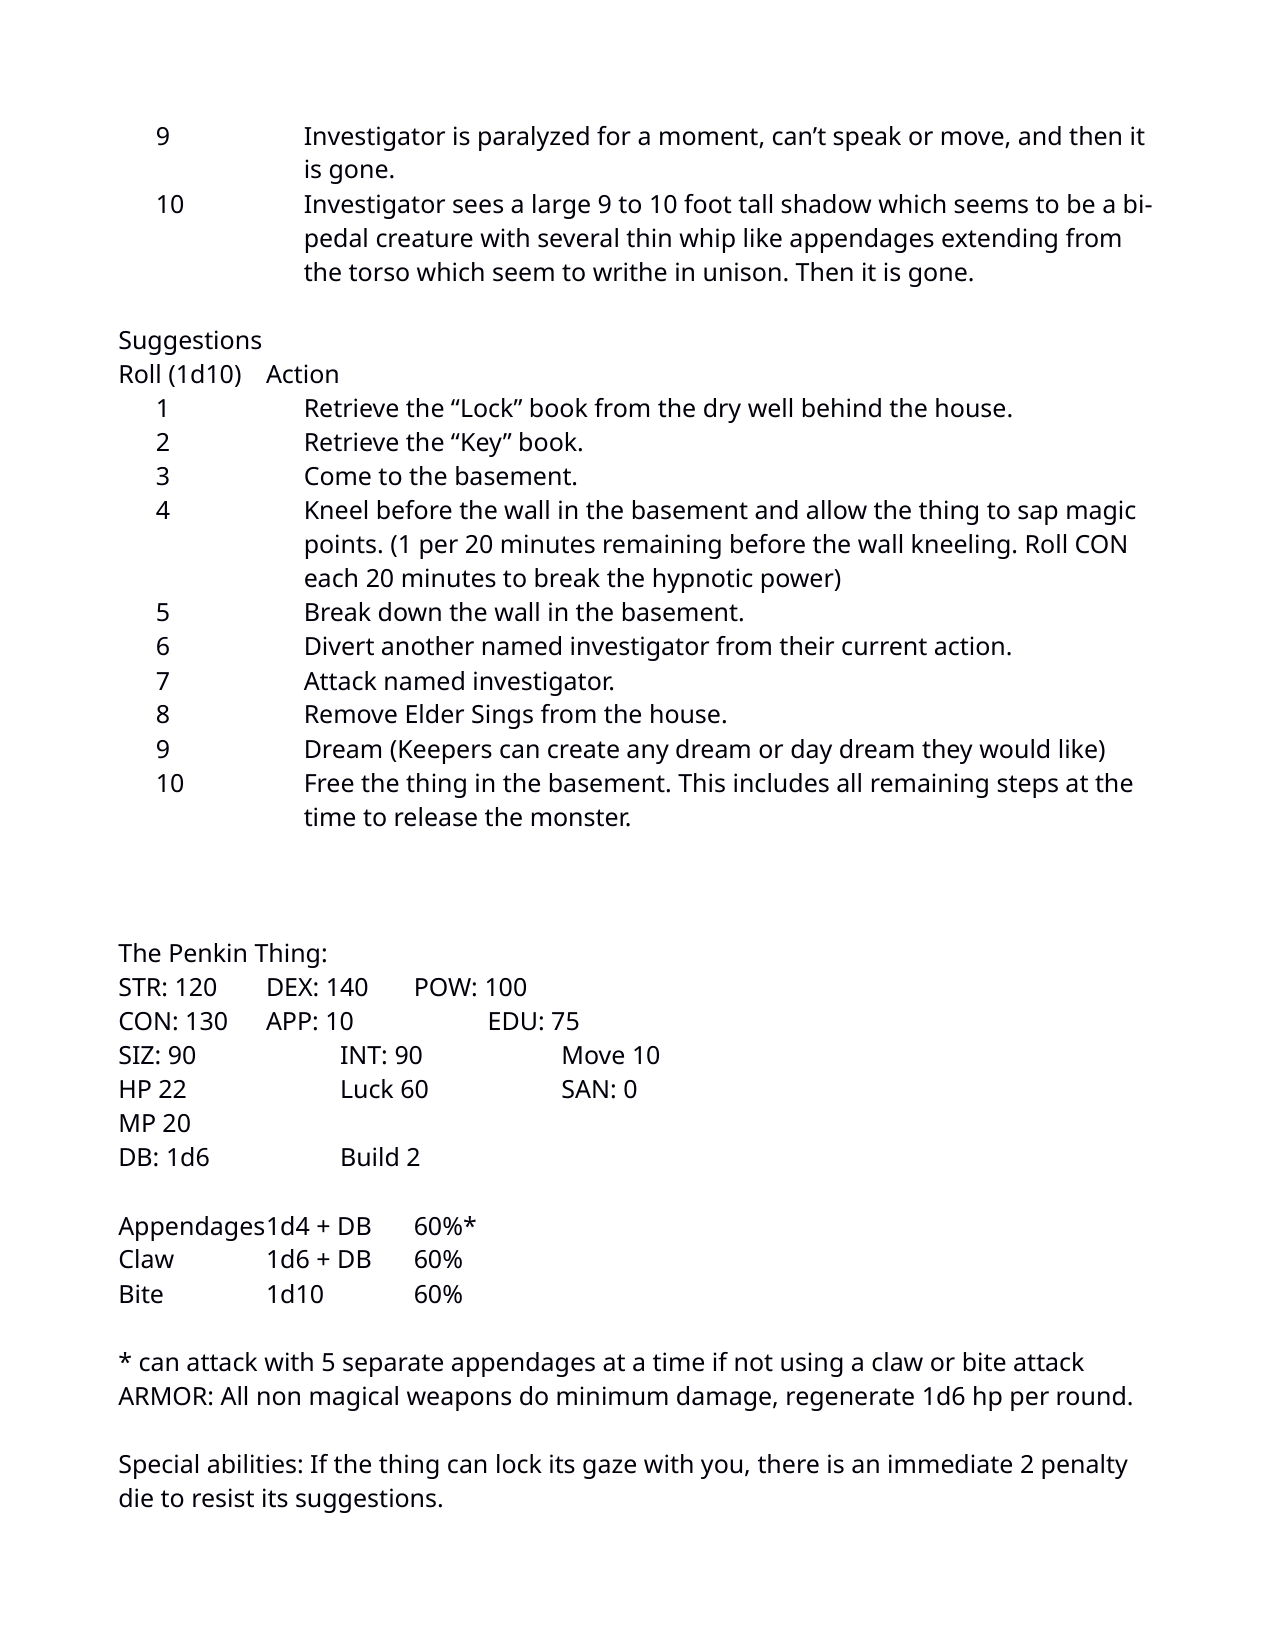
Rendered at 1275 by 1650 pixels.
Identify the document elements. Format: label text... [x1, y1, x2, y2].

list Investigator is paralyzed for a moment, can’t speak or move, and then it is gone. [156, 118, 1157, 186]
list Kneel before the wall in the basement and allow the thing to sap magic points. (1 per 20 minutes remaining before the wall kneeling. Roll CON each 20 minutes to break the hypnotic power) [156, 493, 1157, 595]
text * can attack with 5 separate appendages at a time if not using a claw or bite attack [118, 1344, 1157, 1378]
list Retrieve the “Lock” book from the dry well behind the house. [156, 391, 1157, 425]
list Retrieve the “Key” book. [156, 425, 1157, 459]
list Free the thing in the basement. This includes all remaining steps at the time to release the monster. [156, 765, 1157, 833]
list Attack named investigator. [156, 663, 1157, 697]
list Break down the wall in the basement. [156, 595, 1157, 629]
list Investigator sees a large 9 to 10 foot tall shadow which seems to be a bi-pedal creature with several thin whip like appendages extending from the torso which seem to writhe in unison. Then it is gone. [156, 186, 1157, 288]
text Claw 1d6 + DB 60% [118, 1242, 1157, 1276]
text Roll (1d10) Action [118, 357, 1157, 391]
text CON: 130 APP: 10 EDU: 75 [118, 1004, 1157, 1038]
text MP 20 [118, 1106, 1157, 1140]
text Suggestions [118, 322, 1157, 357]
list Come to the basement. [156, 459, 1157, 493]
list Remove Elder Sings from the house. [156, 697, 1157, 731]
text Special abilities: If the thing can lock its gaze with you, there is an immediate 2 penalty die to resist its suggestions. [118, 1447, 1157, 1515]
text ARMOR: All non magical weapons do minimum damage, regenerate 1d6 hp per round. [118, 1378, 1157, 1412]
text Bite 1d10 60% [118, 1276, 1157, 1310]
text HP 22 Luck 60 SAN: 0 [118, 1072, 1157, 1106]
text STR: 120 DEX: 140 POW: 100 [118, 970, 1157, 1004]
list Divert another named investigator from their current action. [156, 629, 1157, 663]
text DB: 1d6 Build 2 [118, 1140, 1157, 1174]
text Appendages 1d4 + DB 60%* [118, 1208, 1157, 1242]
text The Penkin Thing: [118, 936, 1157, 970]
list Dream (Keepers can create any dream or day dream they would like) [156, 731, 1157, 765]
text SIZ: 90 INT: 90 Move 10 [118, 1038, 1157, 1072]
